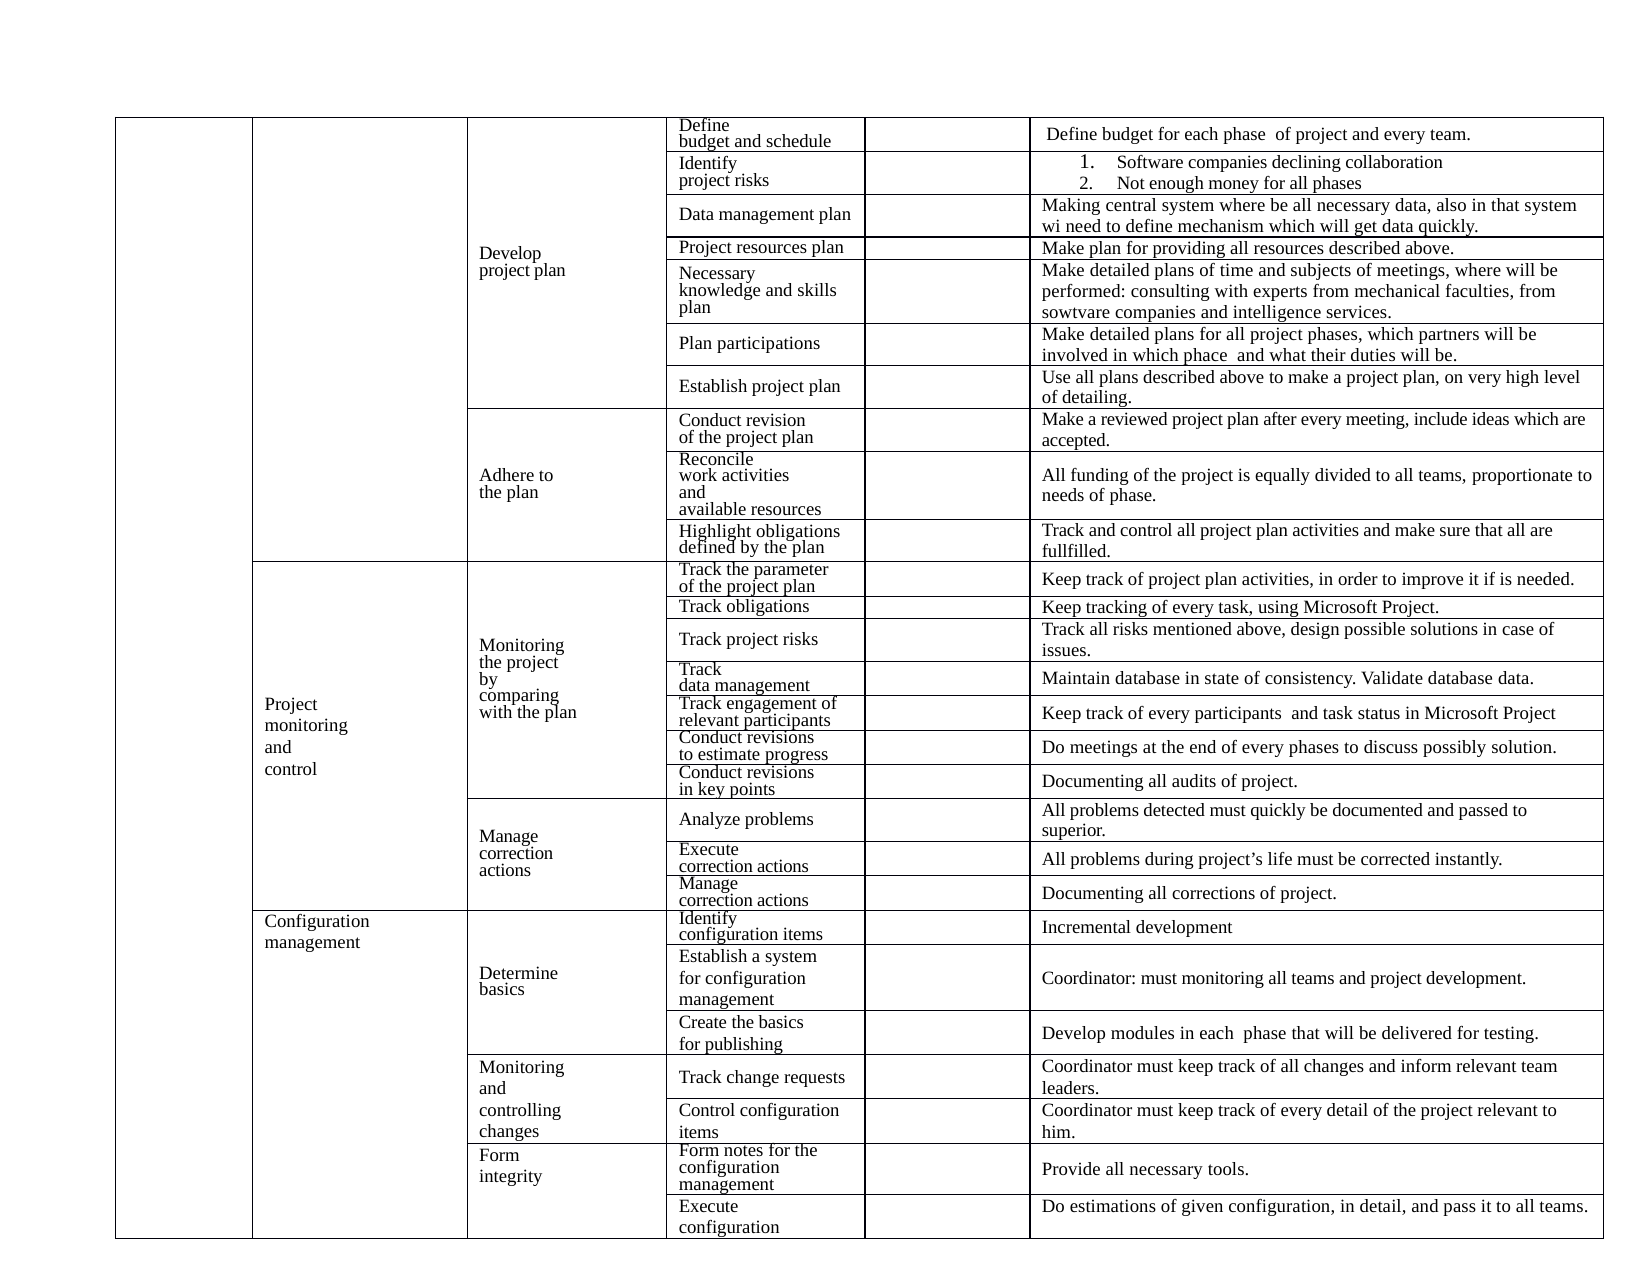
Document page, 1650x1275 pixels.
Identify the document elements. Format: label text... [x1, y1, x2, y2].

table_cell Coordinator must keep track of all changes and inform relevant team leaders. [1031, 1055, 1603, 1098]
table_cell Conduct revision of the project plan [667, 409, 864, 451]
table_cell Use all plans described above to make a project plan, on very high level of detailing. [1031, 366, 1603, 408]
table_cell Adhere to the plan [468, 409, 666, 561]
table_cell Project resources plan [667, 238, 864, 259]
table_cell Identify project risks [667, 152, 864, 194]
table_cell Keep track of every participants and task status in Microsoft Project [1031, 696, 1603, 729]
table_cell Track data management [667, 662, 864, 695]
table_cell Making central system where be all necessary data, also in that system wi need to define mechanism which will get data quickly. [1031, 195, 1603, 236]
table_cell Plan participations [667, 324, 864, 365]
table_cell All problems detected must quickly be documented and passed to superior. [1031, 799, 1603, 841]
table_cell Provide all necessary tools. [1031, 1144, 1603, 1193]
table_cell [866, 260, 1029, 323]
table_cell [866, 1011, 1029, 1054]
table_cell Make detailed plans for all project phases, which partners will be involved in which phace and what their duties will be. [1031, 324, 1603, 365]
table_cell Execute configuration [667, 1195, 864, 1238]
table_cell Develop project plan [468, 118, 666, 408]
table_cell Form integrity [468, 1144, 666, 1238]
table_cell Reconcile work activities and available resources [667, 452, 864, 518]
table_cell [116, 118, 252, 1238]
table_cell Documenting all corrections of project. [1031, 876, 1603, 910]
table_cell [866, 1195, 1029, 1238]
table_cell Incremental development [1031, 911, 1603, 944]
table_cell Determine basics [468, 911, 666, 1054]
table_cell [866, 799, 1029, 841]
table_cell [866, 520, 1029, 561]
table_cell Track all risks mentioned above, design possible solutions in case of issues. [1031, 619, 1603, 661]
table_cell Conduct revisions to estimate progress [667, 731, 864, 764]
table_cell [866, 452, 1029, 518]
table_cell Define budget for each phase of project and every team. [1031, 118, 1603, 151]
table_cell [866, 324, 1029, 365]
table_cell Software companies declining collaboration Not enough money for all phases [1031, 152, 1603, 194]
table_cell [866, 696, 1029, 729]
table_cell Highlight obligations defined by the plan [667, 520, 864, 561]
table_cell Necessary knowledge and skills plan [667, 260, 864, 323]
table_cell [866, 1144, 1029, 1193]
table_cell Control configuration items [667, 1099, 864, 1142]
table_cell Coordinator: must monitoring all teams and project development. [1031, 945, 1603, 1010]
table_cell Create the basics for publishing [667, 1011, 864, 1054]
table_cell [866, 238, 1029, 259]
table_cell Do meetings at the end of every phases to discuss possibly solution. [1031, 731, 1603, 764]
table_cell Form notes for the configuration management [667, 1144, 864, 1193]
table_cell All problems during project’s life must be corrected instantly. [1031, 842, 1603, 875]
table_cell [866, 619, 1029, 661]
table_cell Track engagement of relevant participants [667, 696, 864, 729]
table_cell Establish a system for configuration management [667, 945, 864, 1010]
table_cell Coordinator must keep track of every detail of the project relevant to him. [1031, 1099, 1603, 1142]
table_cell Make plan for providing all resources described above. [1031, 238, 1603, 259]
table_cell Monitoring and controlling changes [468, 1055, 666, 1142]
table_cell [866, 366, 1029, 408]
table_cell Keep track of project plan activities, in order to improve it if is needed. [1031, 562, 1603, 596]
table_cell Identify configuration items [667, 911, 864, 944]
table_cell [866, 118, 1029, 151]
table_cell Monitoring the project by comparing with the plan [468, 562, 666, 798]
table_cell [866, 1099, 1029, 1142]
table_cell Track change requests [667, 1055, 864, 1098]
table_cell [866, 1055, 1029, 1098]
table_cell [866, 562, 1029, 596]
table_cell All funding of the project is equally divided to all teams, proportionate to needs of phase. [1031, 452, 1603, 518]
table_cell Track obligations [667, 597, 864, 618]
table_cell Keep tracking of every task, using Microsoft Project. [1031, 597, 1603, 618]
table_cell Establish project plan [667, 366, 864, 408]
table_cell [866, 911, 1029, 944]
table_cell Manage correction actions [468, 799, 666, 910]
table_cell [866, 731, 1029, 764]
table_cell Track the parameter of the project plan [667, 562, 864, 596]
table_cell Track project risks [667, 619, 864, 661]
table_cell Maintain database in state of consistency. Validate database data. [1031, 662, 1603, 695]
table_cell [253, 118, 467, 561]
table_cell [866, 842, 1029, 875]
table_cell Project monitoring and control [253, 562, 467, 910]
table_cell [866, 152, 1029, 194]
table_cell Documenting all audits of project. [1031, 765, 1603, 798]
table_cell [866, 662, 1029, 695]
table_cell Analyze problems [667, 799, 864, 841]
table_cell Make detailed plans of time and subjects of meetings, where will be performed: consulting with experts from mechanical faculties, from sowtvare companies and intelligence services. [1031, 260, 1603, 323]
table_cell Track and control all project plan activities and make sure that all are fullfilled. [1031, 520, 1603, 561]
table_cell Configuration management [253, 911, 467, 1238]
table_cell [866, 876, 1029, 910]
table_cell [866, 945, 1029, 1010]
table_cell Do estimations of given configuration, in detail, and pass it to all teams. [1031, 1195, 1603, 1238]
table_cell Define budget and schedule [667, 118, 864, 151]
table_cell Manage correction actions [667, 876, 864, 910]
table_cell Data management plan [667, 195, 864, 236]
table_cell [866, 597, 1029, 618]
table_cell [866, 409, 1029, 451]
table_cell Develop modules in each phase that will be delivered for testing. [1031, 1011, 1603, 1054]
table_cell [866, 765, 1029, 798]
table_cell Conduct revisions in key points [667, 765, 864, 798]
table_cell Make a reviewed project plan after every meeting, include ideas which are accepted. [1031, 409, 1603, 451]
table_cell [866, 195, 1029, 236]
table_cell Execute correction actions [667, 842, 864, 875]
